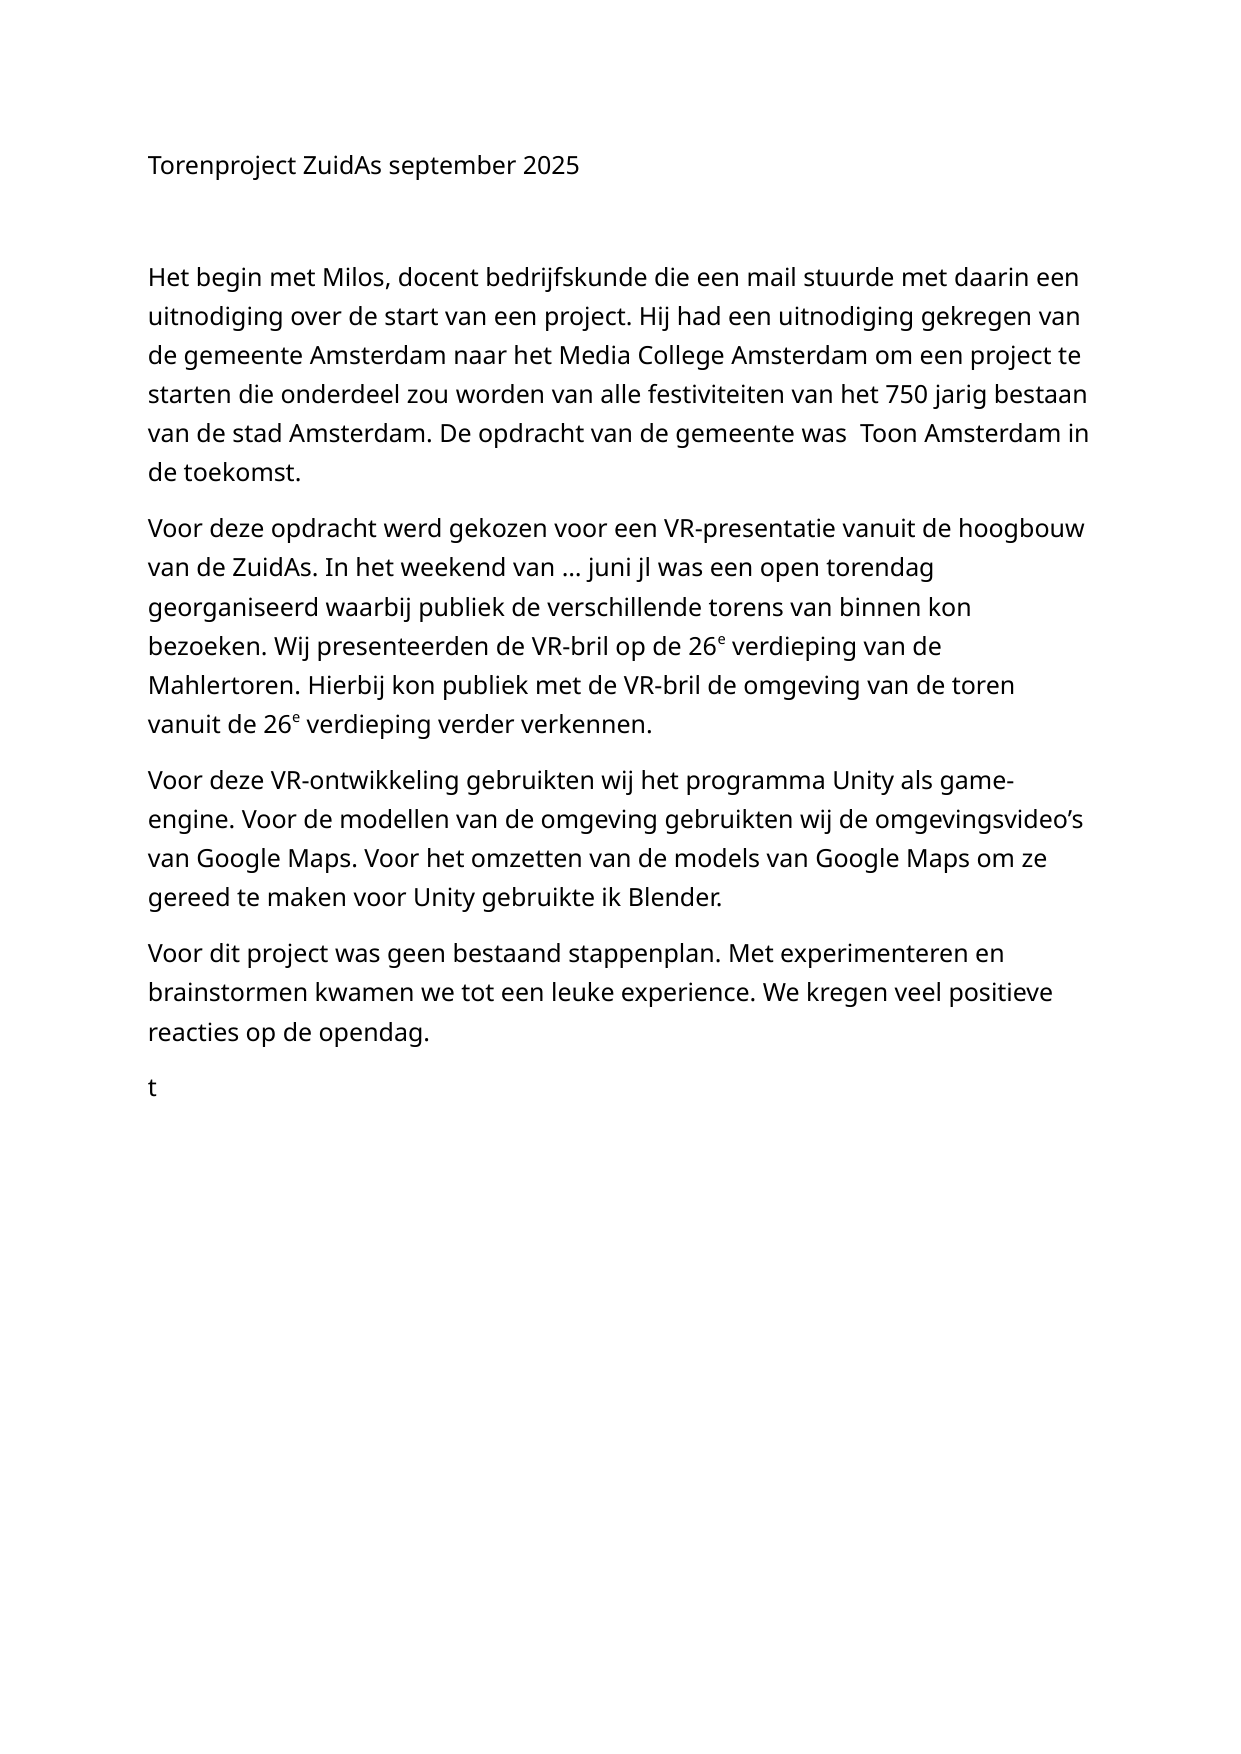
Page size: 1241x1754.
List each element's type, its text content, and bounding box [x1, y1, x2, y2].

text Voor deze opdracht werd gekozen voor een VR-presentatie vanuit de hoogbouw van de ZuidAs. In het weekend van … juni jl was een open torendag georganiseerd waarbij publiek de verschillende torens van binnen kon bezoeken. Wij presenteerden de VR-bril op de 26e verdieping van de Mahlertoren. Hierbij kon publiek met de VR-bril de omgeving van de toren vanuit de 26e verdieping verder verkennen. [148, 511, 1093, 741]
text Torenproject ZuidAs september 2025 [148, 148, 1093, 182]
text Voor dit project was geen bestaand stappenplan. Met experimenteren en brainstormen kwamen we tot een leuke experience. We kregen veel positieve reacties op de opendag. [148, 936, 1093, 1048]
text Voor deze VR-ontwikkeling gebruikten wij het programma Unity als game-engine. Voor de modellen van de omgeving gebruikten wij de omgevingsvideo’s van Google Maps. Voor het omzetten van de models van Google Maps om ze gereed te maken voor Unity gebruikte ik Blender. [148, 763, 1093, 914]
text t [148, 1070, 1093, 1104]
text Het begin met Milos, docent bedrijfskunde die een mail stuurde met daarin een uitnodiging over de start van een project. Hij had een uitnodiging gekregen van de gemeente Amsterdam naar het Media College Amsterdam om een project te starten die onderdeel zou worden van alle festiviteiten van het 750 jarig bestaan van de stad Amsterdam. De opdracht van de gemeente was Toon Amsterdam in de toekomst. [148, 259, 1093, 489]
